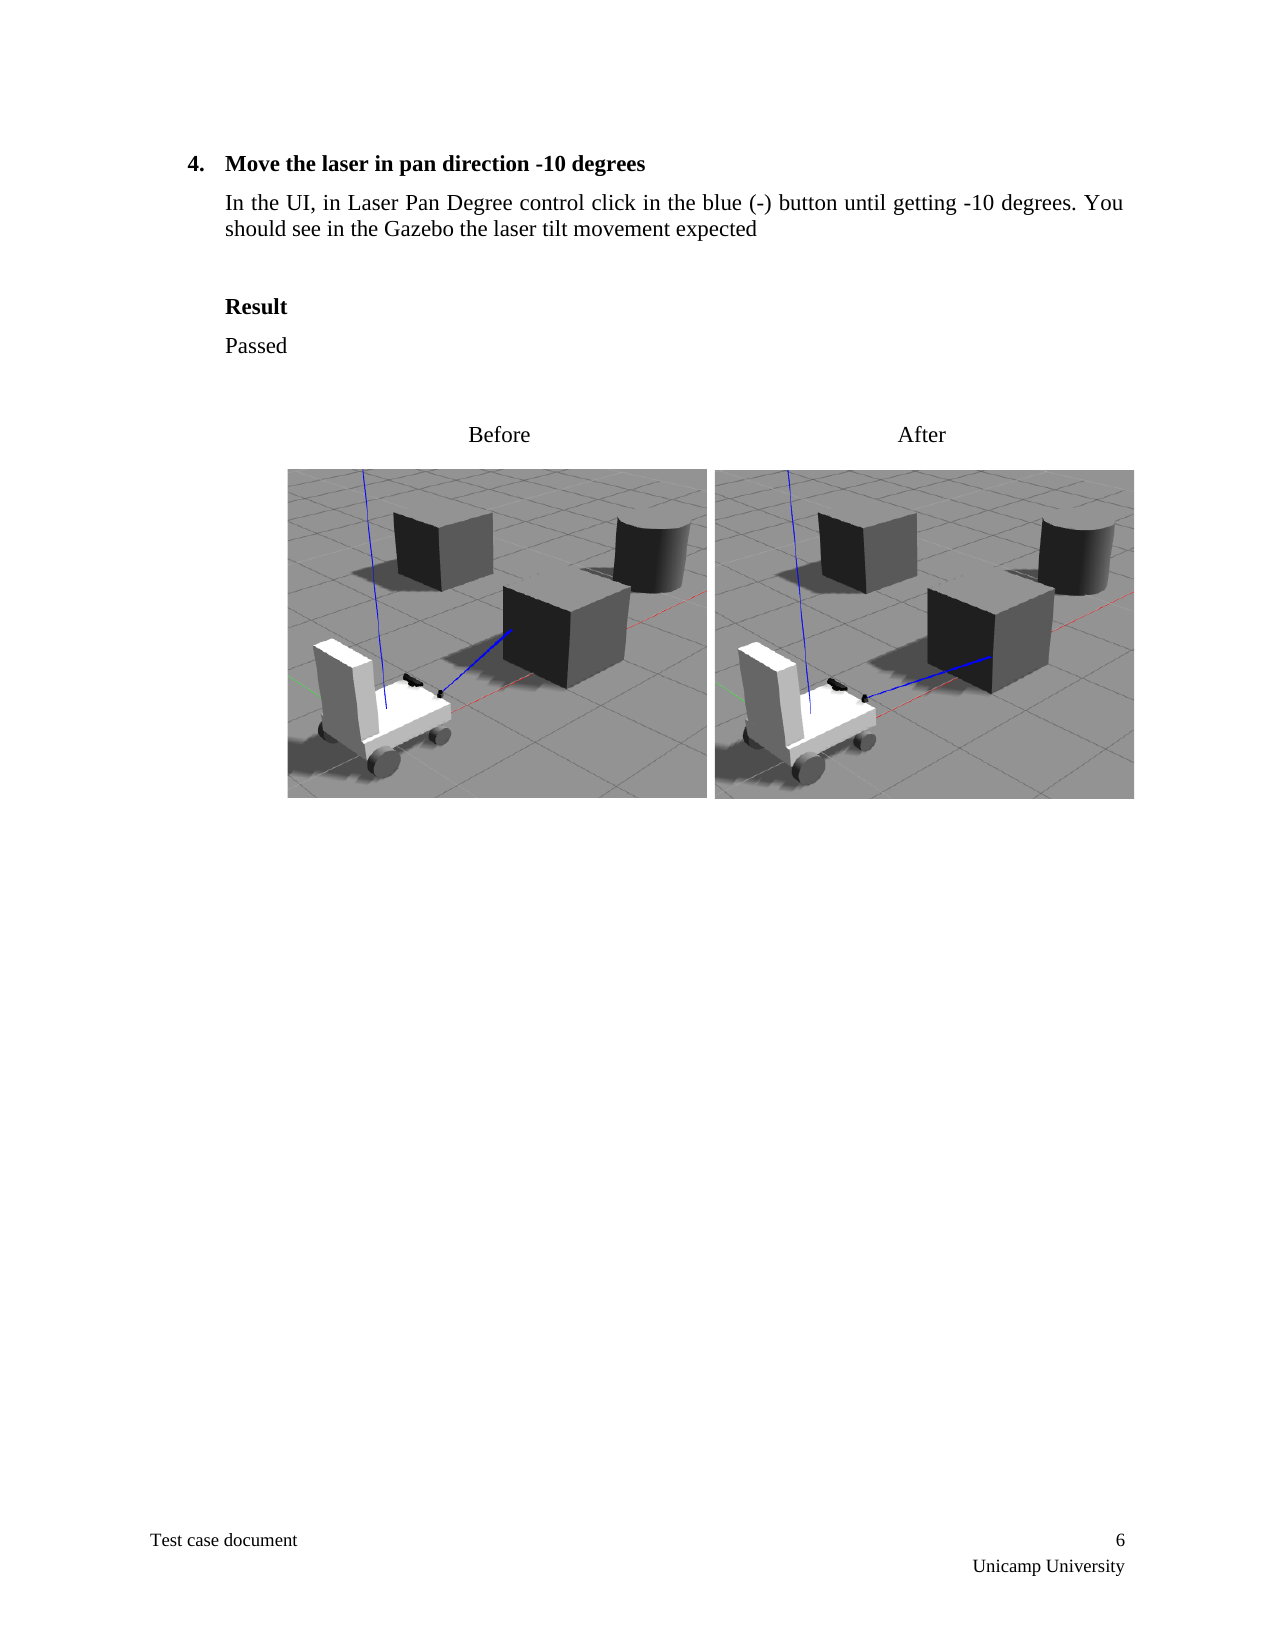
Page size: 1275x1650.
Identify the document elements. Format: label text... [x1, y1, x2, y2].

picture [714, 470, 1135, 799]
list In the UI, in Laser Pan Degree control click in the blue (-) button until getting -10 degrees. You should see in the Gazebo the laser tilt movement expected [187, 189, 1125, 242]
table_header Before [287, 403, 712, 460]
table_header After [712, 403, 1132, 460]
list Passed [187, 332, 1125, 358]
picture [287, 469, 707, 798]
list Move the laser in pan direction -10 degrees [187, 150, 1125, 176]
list Result [187, 293, 1125, 319]
